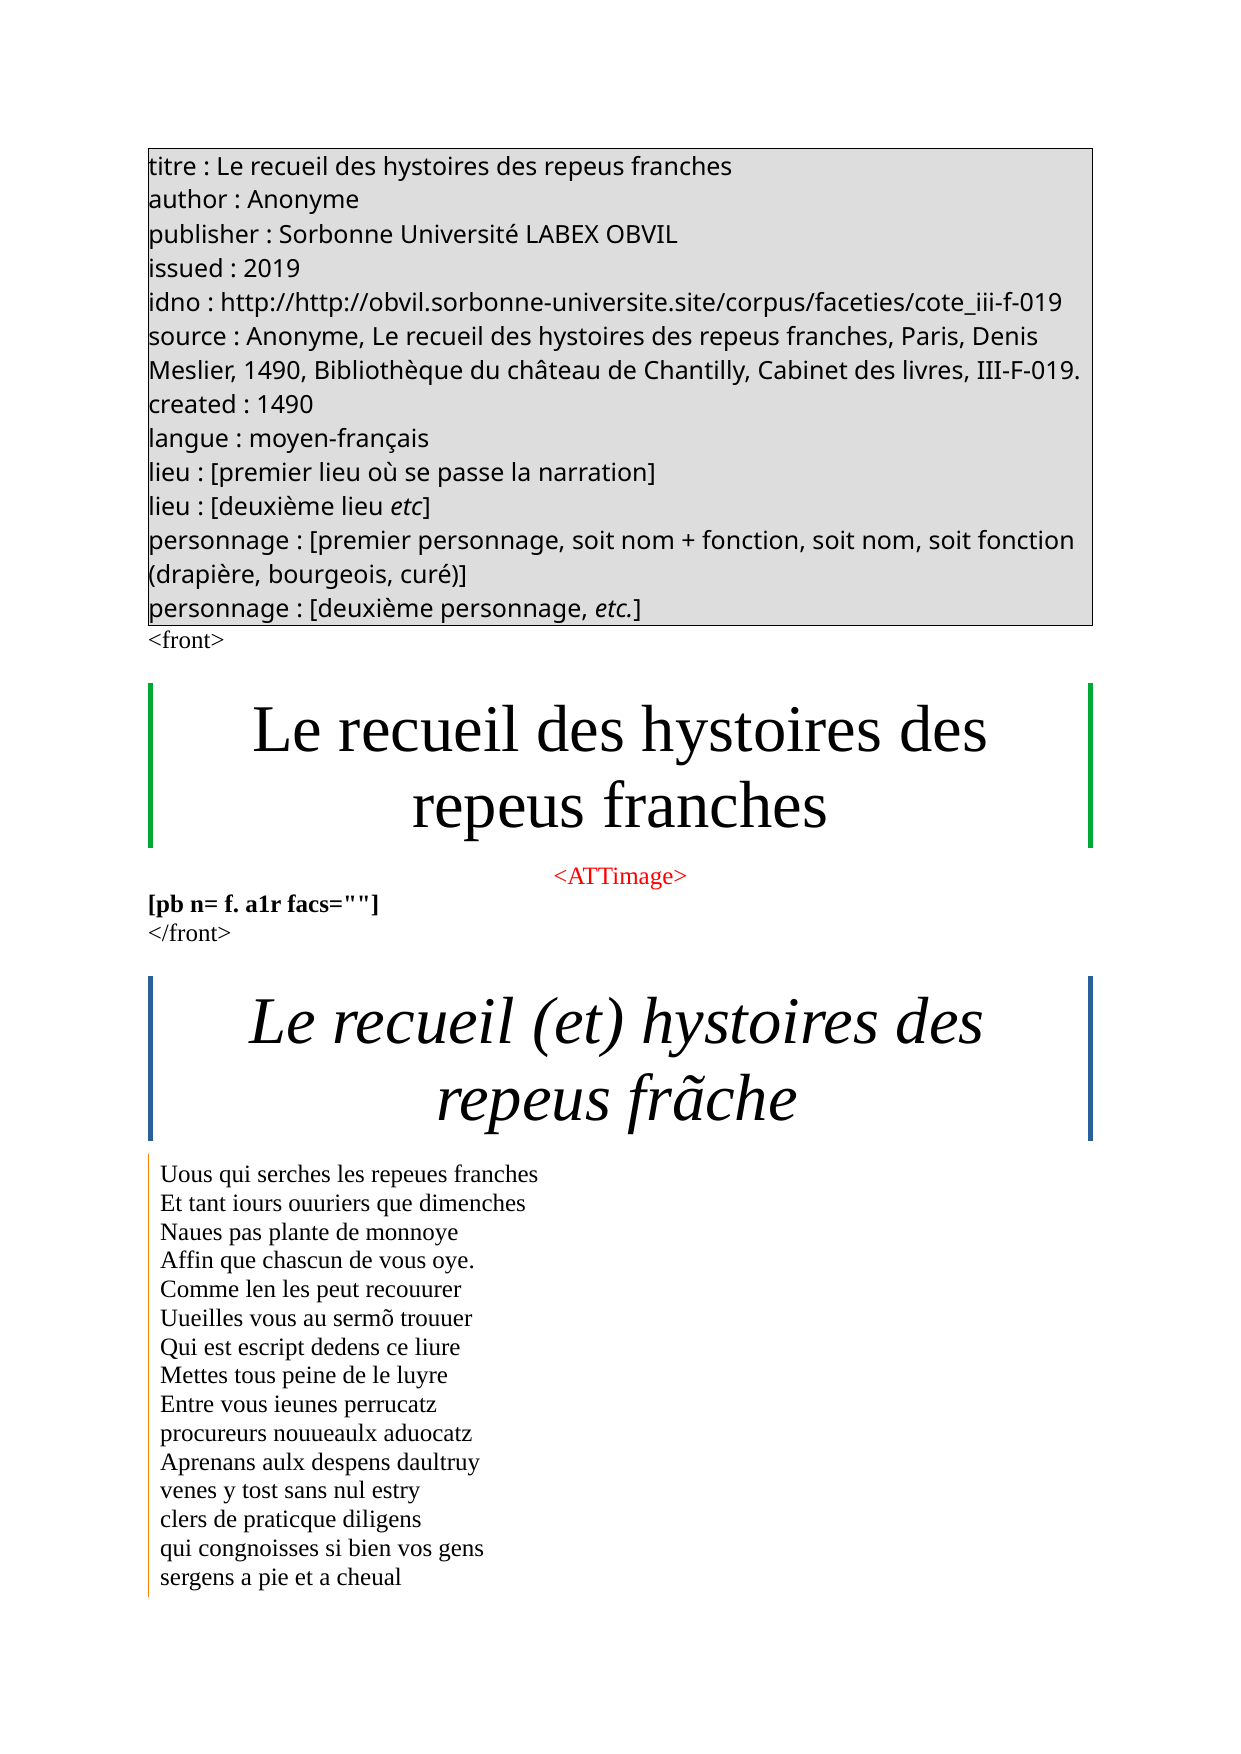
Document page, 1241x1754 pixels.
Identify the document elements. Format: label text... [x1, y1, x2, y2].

text <ATTimage> [148, 861, 1093, 889]
text source : Anonyme, Le recueil des hystoires des repeus franches, Paris, Denis Meslier, 1490, Bibliothèque du château de Chantilly, Cabinet des livres, III-F-019. [149, 318, 1092, 386]
text Et tant iours ouuriers que dimenches [149, 1188, 1093, 1217]
text Uueilles vous au sermõ trouuer [149, 1303, 1093, 1332]
text Uous qui serches les repeues franches [148, 1153, 1093, 1188]
text created : 1490 [149, 386, 1092, 420]
text qui congnoisses si bien vos gens [149, 1533, 1093, 1562]
text issued : 2019 [149, 250, 1092, 284]
text Le recueil des hystoires des repeus franches [153, 683, 1088, 848]
text <front> [148, 626, 1093, 654]
text lieu : [deuxième lieu etc] [149, 488, 1092, 522]
text Affin que chascun de vous oye. [149, 1246, 1093, 1274]
text titre : Le recueil des hystoires des repeus franches [149, 149, 1092, 182]
text sergens a pie et a cheual [149, 1562, 1093, 1597]
text lieu : [premier lieu où se passe la narration] [149, 454, 1092, 488]
text procureurs nouueaulx aduocatz [149, 1418, 1093, 1447]
text langue : moyen-français [149, 420, 1092, 454]
text Entre vous ieunes perrucatz [149, 1389, 1093, 1418]
text personnage : [premier personnage, soit nom + fonction, soit nom, soit fonction (drapière, bourgeois, curé)] [149, 522, 1092, 590]
text venes y tost sans nul estry [149, 1476, 1093, 1504]
text Qui est escript dedens ce liure [149, 1332, 1093, 1361]
text </front> [148, 918, 1093, 947]
text Comme len les peut recouurer [149, 1274, 1093, 1303]
text author : Anonyme [149, 182, 1092, 216]
text Mettes tous peine de le luyre [149, 1361, 1093, 1389]
text idno : http://http://obvil.sorbonne-universite.site/corpus/faceties/cote_iii-f-019 [149, 284, 1092, 318]
text personnage : [deuxième personnage, etc.] [149, 590, 1092, 625]
text Le recueil (et) hystoires des repeus frãche [153, 976, 1088, 1141]
text Aprenans aulx despens daultruy [149, 1447, 1093, 1476]
text Naues pas plante de monnoye [149, 1217, 1093, 1246]
text [pb n= f. a1r facs=""] [148, 889, 1093, 918]
text publisher : Sorbonne Université LABEX OBVIL [149, 216, 1092, 250]
text clers de praticque diligens [149, 1504, 1093, 1533]
